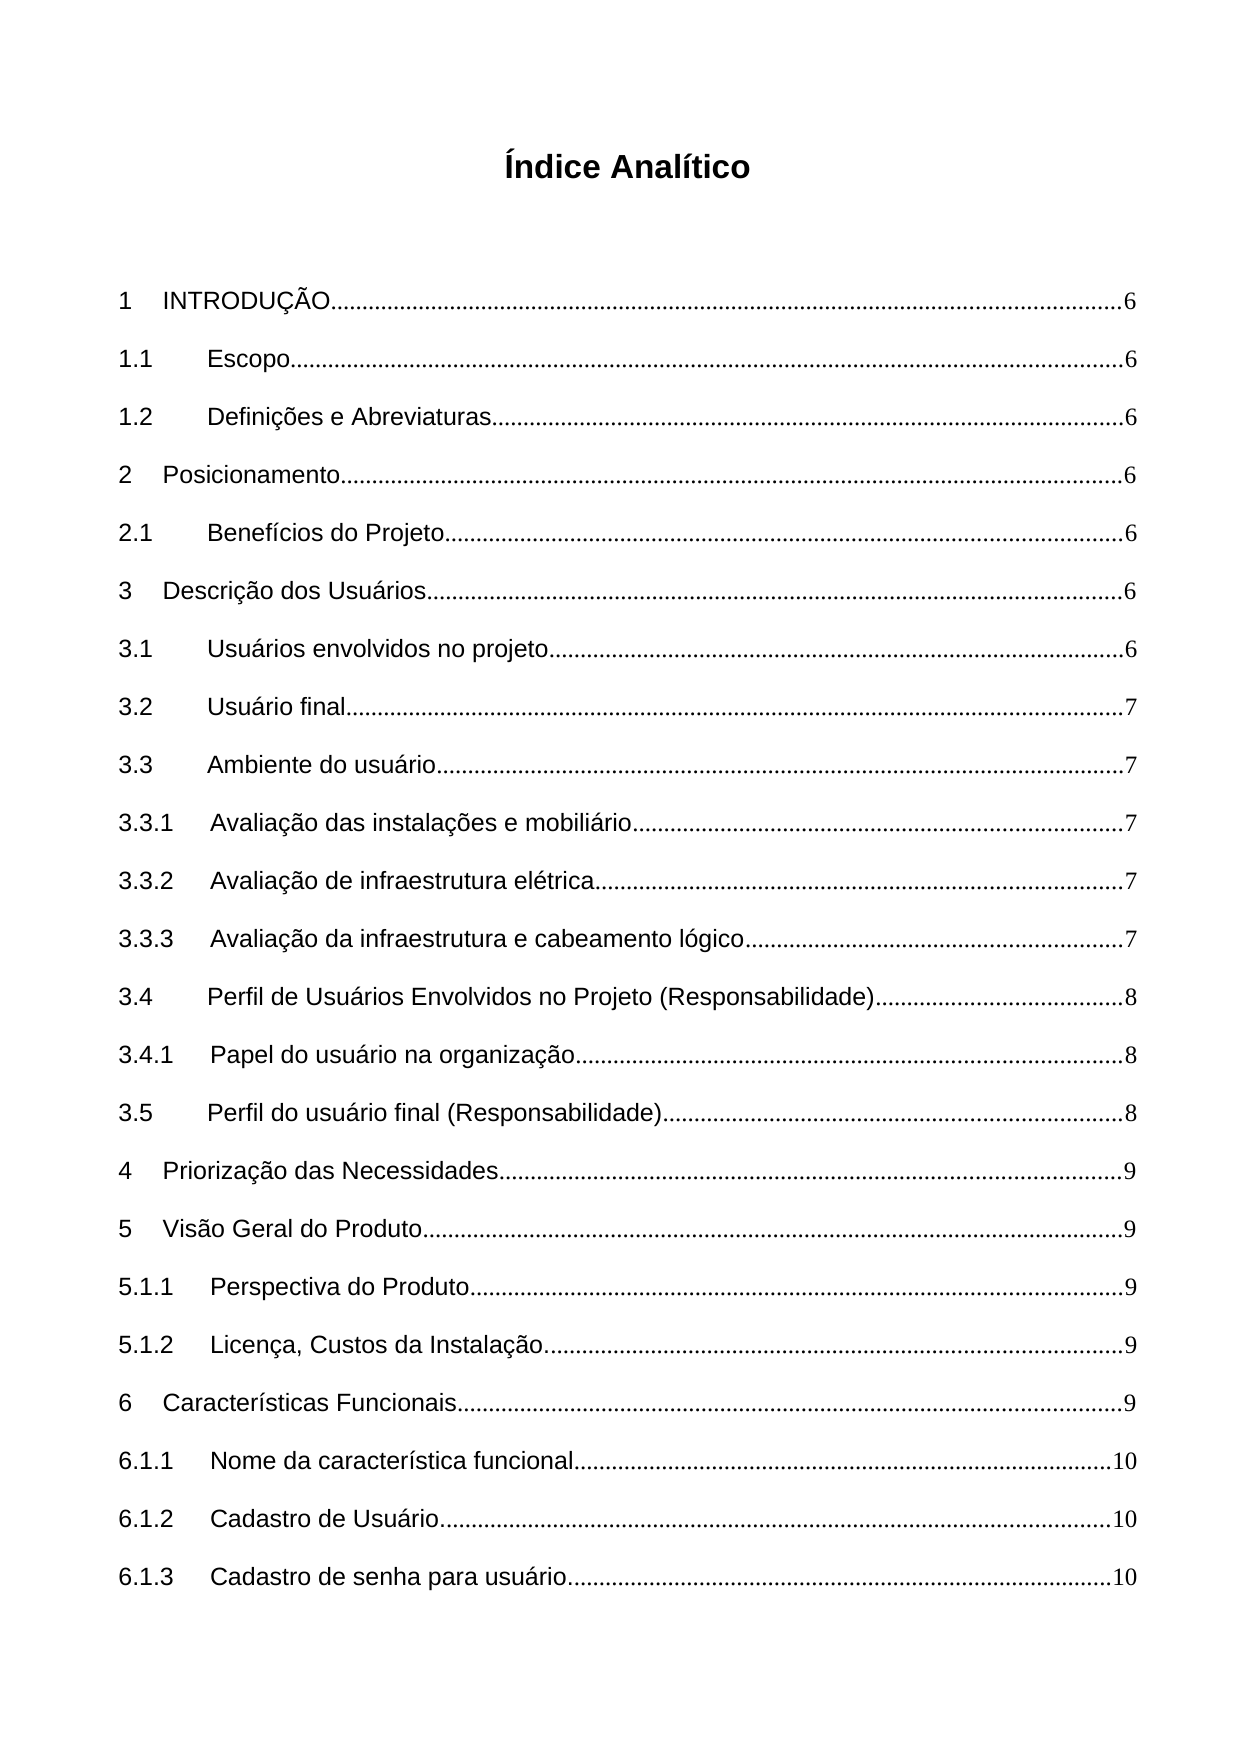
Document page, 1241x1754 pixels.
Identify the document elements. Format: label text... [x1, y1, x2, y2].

text 2.1 Benefícios do Projeto 6 [118, 518, 1137, 547]
text 3.5 Perfil do usuário final (Responsabilidade) 8 [118, 1098, 1137, 1127]
text Índice Analítico [118, 148, 1137, 186]
text 6.1.1 Nome da característica funcional 10 [118, 1446, 1137, 1475]
text 4 Priorização das Necessidades 9 [118, 1156, 1137, 1185]
text 2 Posicionamento 6 [118, 460, 1137, 489]
text 3.3 Ambiente do usuário 7 [118, 750, 1137, 779]
text 1 INTRODUÇÃO 6 [118, 286, 1137, 315]
text 6.1.2 Cadastro de Usuário. 10 [118, 1504, 1137, 1533]
text 5.1.1 Perspectiva do Produto 9 [118, 1272, 1137, 1301]
text 5 Visão Geral do Produto 9 [118, 1214, 1137, 1243]
text 1.1 Escopo 6 [118, 344, 1137, 373]
text 5.1.2 Licença, Custos da Instalação. 9 [118, 1330, 1137, 1359]
text 3.3.3 Avaliação da infraestrutura e cabeamento lógico 7 [118, 924, 1137, 953]
text 3.3.2 Avaliação de infraestrutura elétrica 7 [118, 866, 1137, 895]
text 1.2 Definições e Abreviaturas 6 [118, 402, 1137, 431]
text 6 Características Funcionais 9 [118, 1388, 1137, 1417]
text 3.3.1 Avaliação das instalações e mobiliário 7 [118, 808, 1137, 837]
text 3 Descrição dos Usuários 6 [118, 576, 1137, 605]
text 6.1.3 Cadastro de senha para usuário. 10 [118, 1562, 1137, 1591]
text 3.2 Usuário final 7 [118, 692, 1137, 721]
text 3.1 Usuários envolvidos no projeto 6 [118, 634, 1137, 663]
text 3.4 Perfil de Usuários Envolvidos no Projeto (Responsabilidade) 8 [118, 982, 1137, 1011]
text 3.4.1 Papel do usuário na organização 8 [118, 1040, 1137, 1069]
